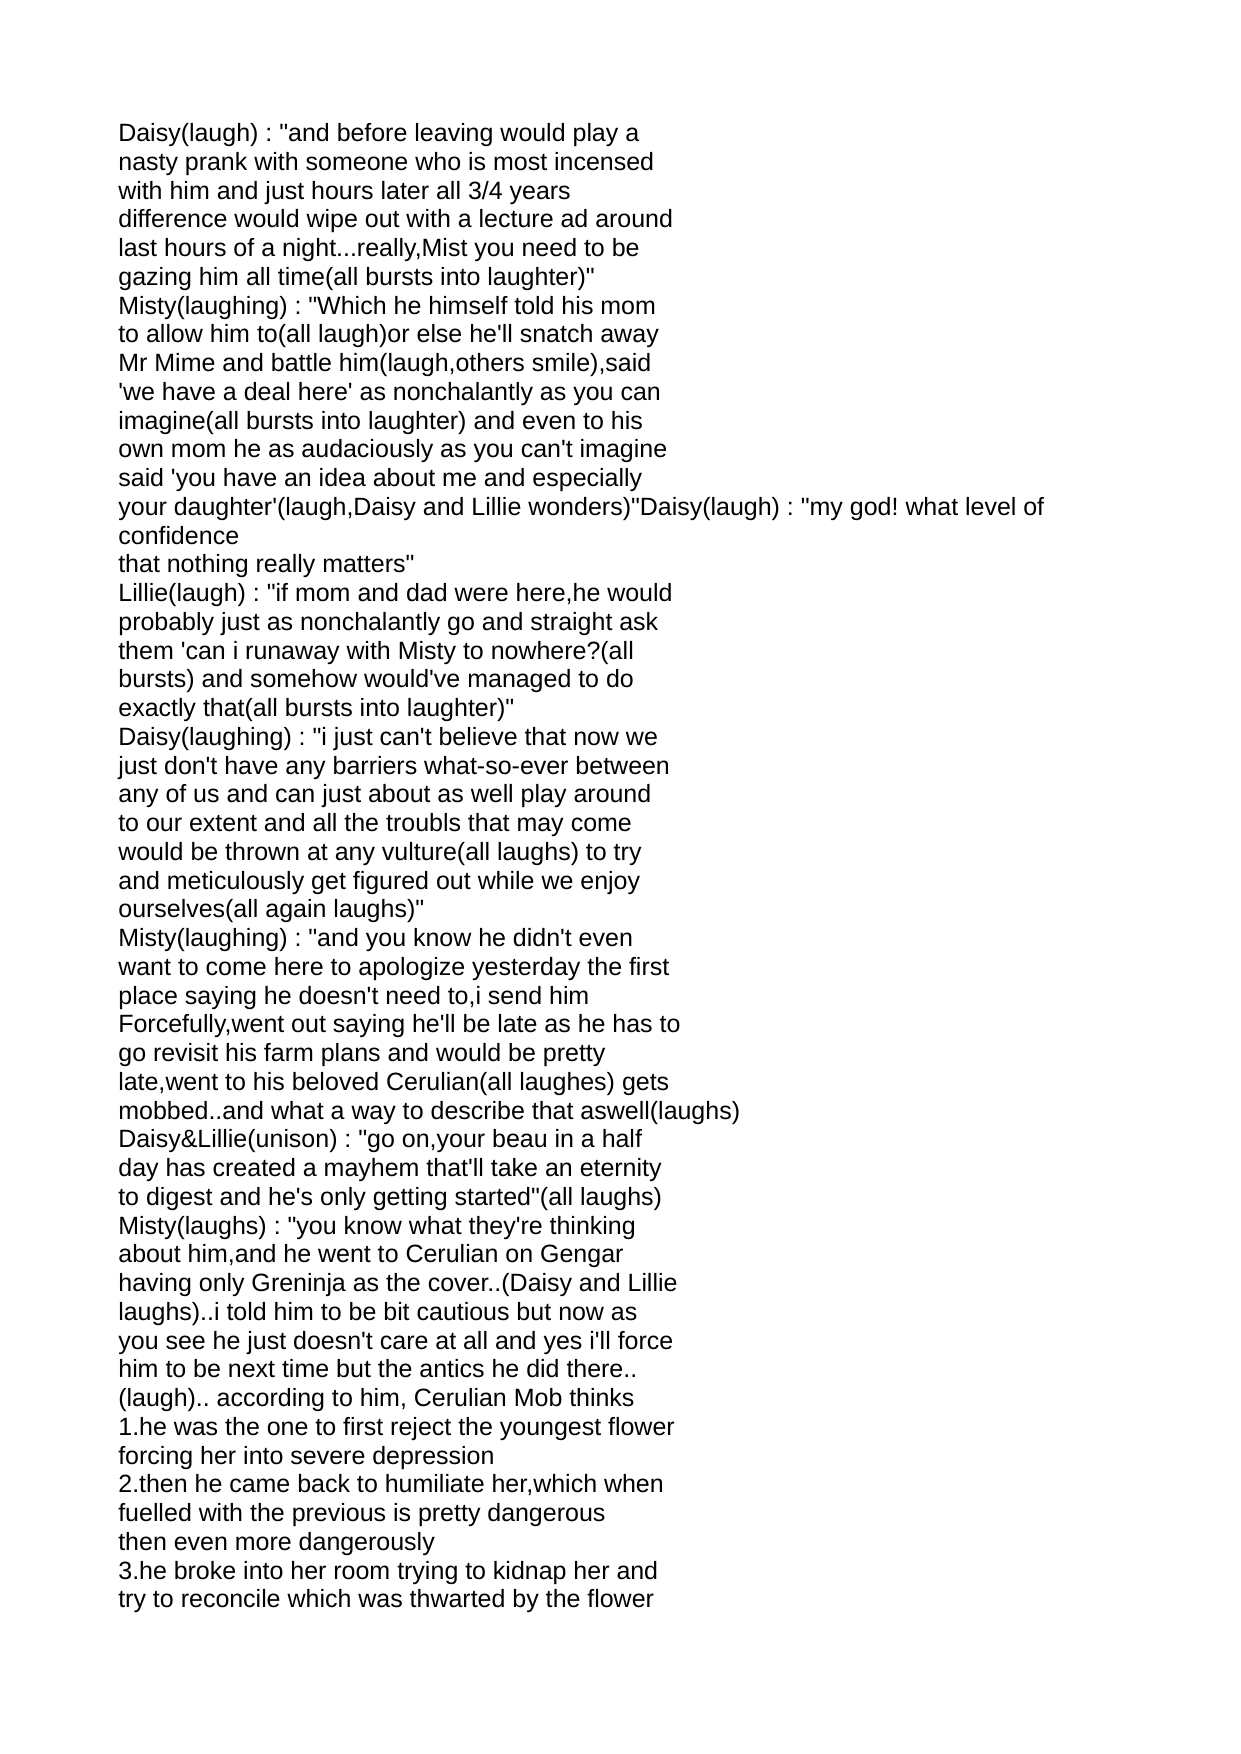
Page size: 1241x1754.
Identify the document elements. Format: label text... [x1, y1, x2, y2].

text go revisit his farm plans and would be pretty [118, 1038, 1122, 1067]
text Daisy(laughing) : "i just can't believe that now we [118, 722, 1122, 751]
text him to be next time but the antics he did there.. [118, 1354, 1122, 1383]
text late,went to his beloved Cerulian(all laughes) gets [118, 1067, 1122, 1096]
text mobbed..and what a way to describe that aswell(laughs) [118, 1096, 1122, 1124]
text day has created a mayhem that'll take an eternity [118, 1153, 1122, 1182]
text and meticulously get figured out while we enjoy [118, 866, 1122, 894]
text 2.then he came back to humiliate her,which when [118, 1469, 1122, 1498]
text having only Greninja as the cover..(Daisy and Lillie [118, 1268, 1122, 1297]
text 3.he broke into her room trying to kidnap her and [118, 1556, 1122, 1584]
text probably just as nonchalantly go and straight ask [118, 607, 1122, 636]
text (laugh).. according to him, Cerulian Mob thinks [118, 1383, 1122, 1412]
text want to come here to apologize yesterday the first [118, 952, 1122, 981]
text any of us and can just about as well play around [118, 779, 1122, 808]
text 1.he was the one to first reject the youngest flower [118, 1412, 1122, 1441]
text that nothing really matters" [118, 549, 1122, 578]
text place saying he doesn't need to,i send him [118, 981, 1122, 1009]
text ourselves(all again laughs)" [118, 894, 1122, 923]
text to allow him to(all laugh)or else he'll snatch away [118, 319, 1122, 348]
text about him,and he went to Cerulian on Gengar [118, 1239, 1122, 1268]
text Mr Mime and battle him(laugh,others smile),said [118, 348, 1122, 377]
text then even more dangerously [118, 1527, 1122, 1556]
text difference would wipe out with a lecture ad around [118, 204, 1122, 233]
text last hours of a night...really,Mist you need to be [118, 233, 1122, 262]
text just don't have any barriers what-so-ever between [118, 751, 1122, 779]
text exactly that(all bursts into laughter)" [118, 693, 1122, 722]
text Misty(laughing) : "Which he himself told his mom [118, 291, 1122, 319]
text forcing her into severe depression [118, 1441, 1122, 1469]
text nasty prank with someone who is most incensed [118, 147, 1122, 176]
text gazing him all time(all bursts into laughter)" [118, 262, 1122, 291]
text Misty(laughs) : "you know what they're thinking [118, 1211, 1122, 1239]
text Misty(laughing) : "and you know he didn't even [118, 923, 1122, 952]
text them 'can i runaway with Misty to nowhere?(all [118, 636, 1122, 664]
text own mom he as audaciously as you can't imagine [118, 434, 1122, 463]
text Forcefully,went out saying he'll be late as he has to [118, 1009, 1122, 1038]
text laughs)..i told him to be bit cautious but now as [118, 1297, 1122, 1326]
text said 'you have an idea about me and especially [118, 463, 1122, 492]
text Daisy&Lillie(unison) : "go on,your beau in a half [118, 1124, 1122, 1153]
text with him and just hours later all 3/4 years [118, 176, 1122, 204]
text to digest and he's only getting started"(all laughs) [118, 1182, 1122, 1211]
text fuelled with the previous is pretty dangerous [118, 1498, 1122, 1527]
text imagine(all bursts into laughter) and even to his [118, 406, 1122, 434]
text 'we have a deal here' as nonchalantly as you can [118, 377, 1122, 406]
text you see he just doesn't care at all and yes i'll force [118, 1326, 1122, 1354]
text try to reconcile which was thwarted by the flower [118, 1584, 1122, 1613]
text would be thrown at any vulture(all laughs) to try [118, 837, 1122, 866]
text Lillie(laugh) : "if mom and dad were here,he would [118, 578, 1122, 607]
text Daisy(laugh) : "and before leaving would play a [118, 118, 1122, 147]
text to our extent and all the troubls that may come [118, 808, 1122, 837]
text bursts) and somehow would've managed to do [118, 664, 1122, 693]
text your daughter'(laugh,Daisy and Lillie wonders)"Daisy(laugh) : "my god! what level of confidence [118, 492, 1122, 549]
